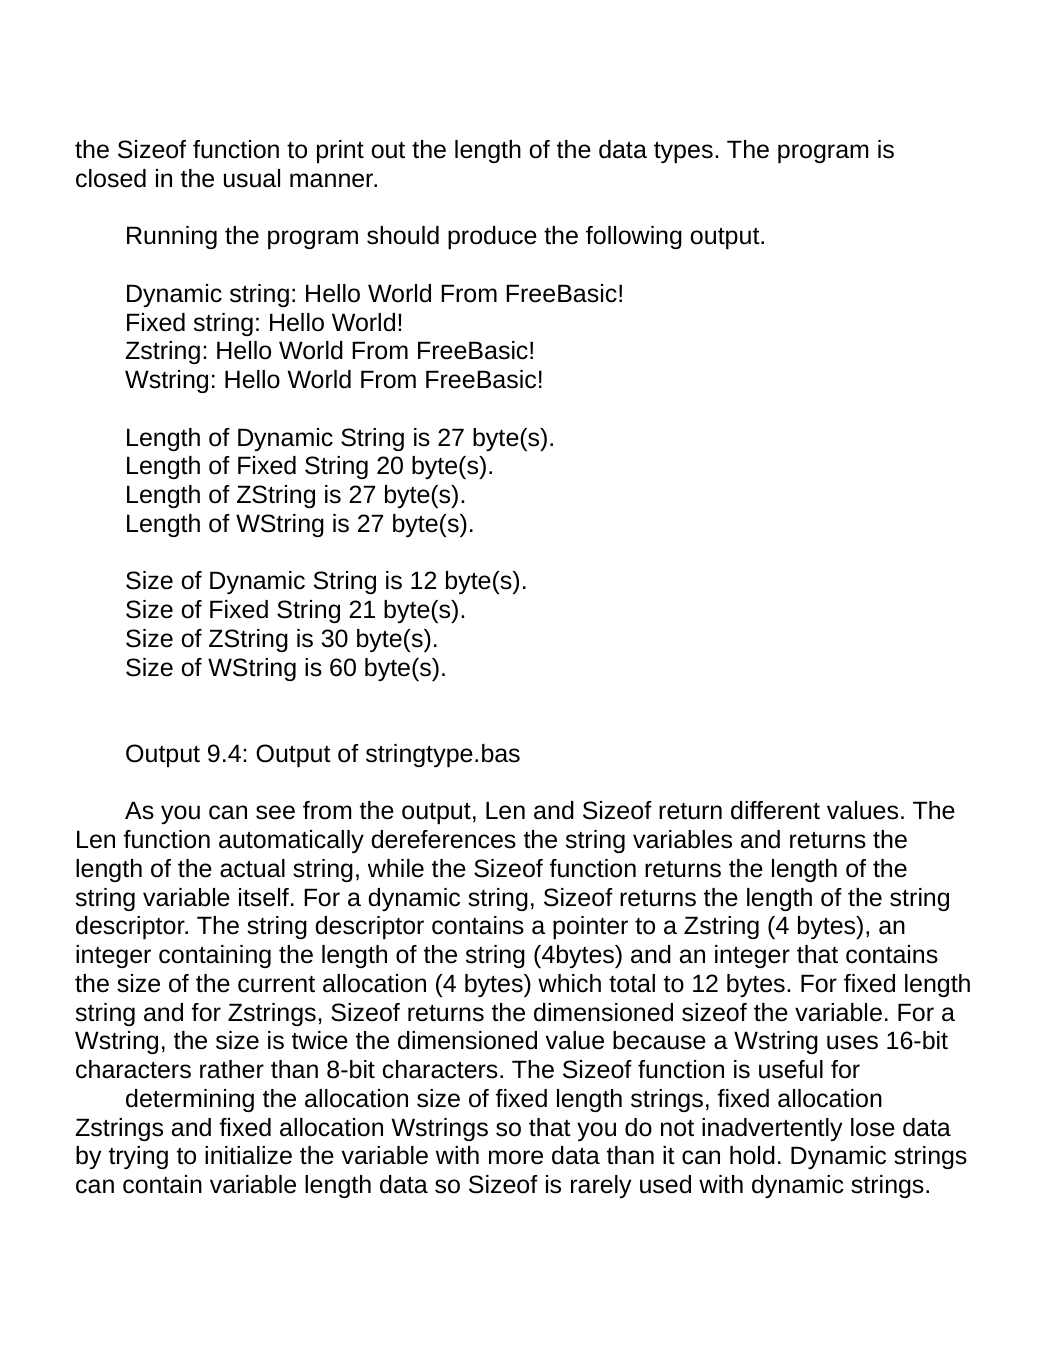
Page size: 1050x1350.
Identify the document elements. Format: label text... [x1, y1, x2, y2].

text Length of Dynamic String is 27 byte(s). [75, 422, 975, 451]
text Size of ZString is 30 byte(s). [75, 624, 975, 652]
text Output 9.4: Output of stringtype.bas [75, 739, 975, 767]
text Length of WString is 27 byte(s). [75, 509, 975, 537]
text Size of WString is 60 byte(s). [75, 652, 975, 681]
text Fixed string: Hello World! [75, 307, 975, 336]
text Size of Dynamic String is 12 byte(s). [75, 566, 975, 595]
text determining the allocation size of fixed length strings, fixed allocation Zstrings and fixed allocation Wstrings so that you do not inadvertently lose data by trying to initialize the variable with more data than it can hold. Dynamic strings can contain variable length data so Sizeof is rarely used with dynamic strings. [75, 1084, 975, 1199]
text As you can see from the output, Len and Sizeof return different values. The Len function automatically dereferences the string variables and returns the length of the actual string, while the Sizeof function returns the length of the string variable itself. For a dynamic string, Sizeof returns the length of the string descriptor. The string descriptor contains a pointer to a Zstring (4 bytes), an integer containing the length of the string (4bytes) and an integer that contains the size of the current allocation (4 bytes) which total to 12 bytes. For fixed length string and for Zstrings, Sizeof returns the dimensioned sizeof the variable. For a Wstring, the size is twice the dimensioned value because a Wstring uses 16-bit characters rather than 8-bit characters. The Sizeof function is useful for [75, 796, 975, 1084]
text Length of ZString is 27 byte(s). [75, 480, 975, 509]
text Zstring: Hello World From FreeBasic! [75, 336, 975, 365]
text Running the program should produce the following output. [75, 221, 975, 250]
text Wstring: Hello World From FreeBasic! [75, 365, 975, 394]
text the Sizeof function to print out the length of the data types. The program is closed in the usual manner. [75, 135, 975, 192]
text Size of Fixed String 21 byte(s). [75, 595, 975, 624]
text Dynamic string: Hello World From FreeBasic! [75, 279, 975, 307]
text Length of Fixed String 20 byte(s). [75, 451, 975, 480]
